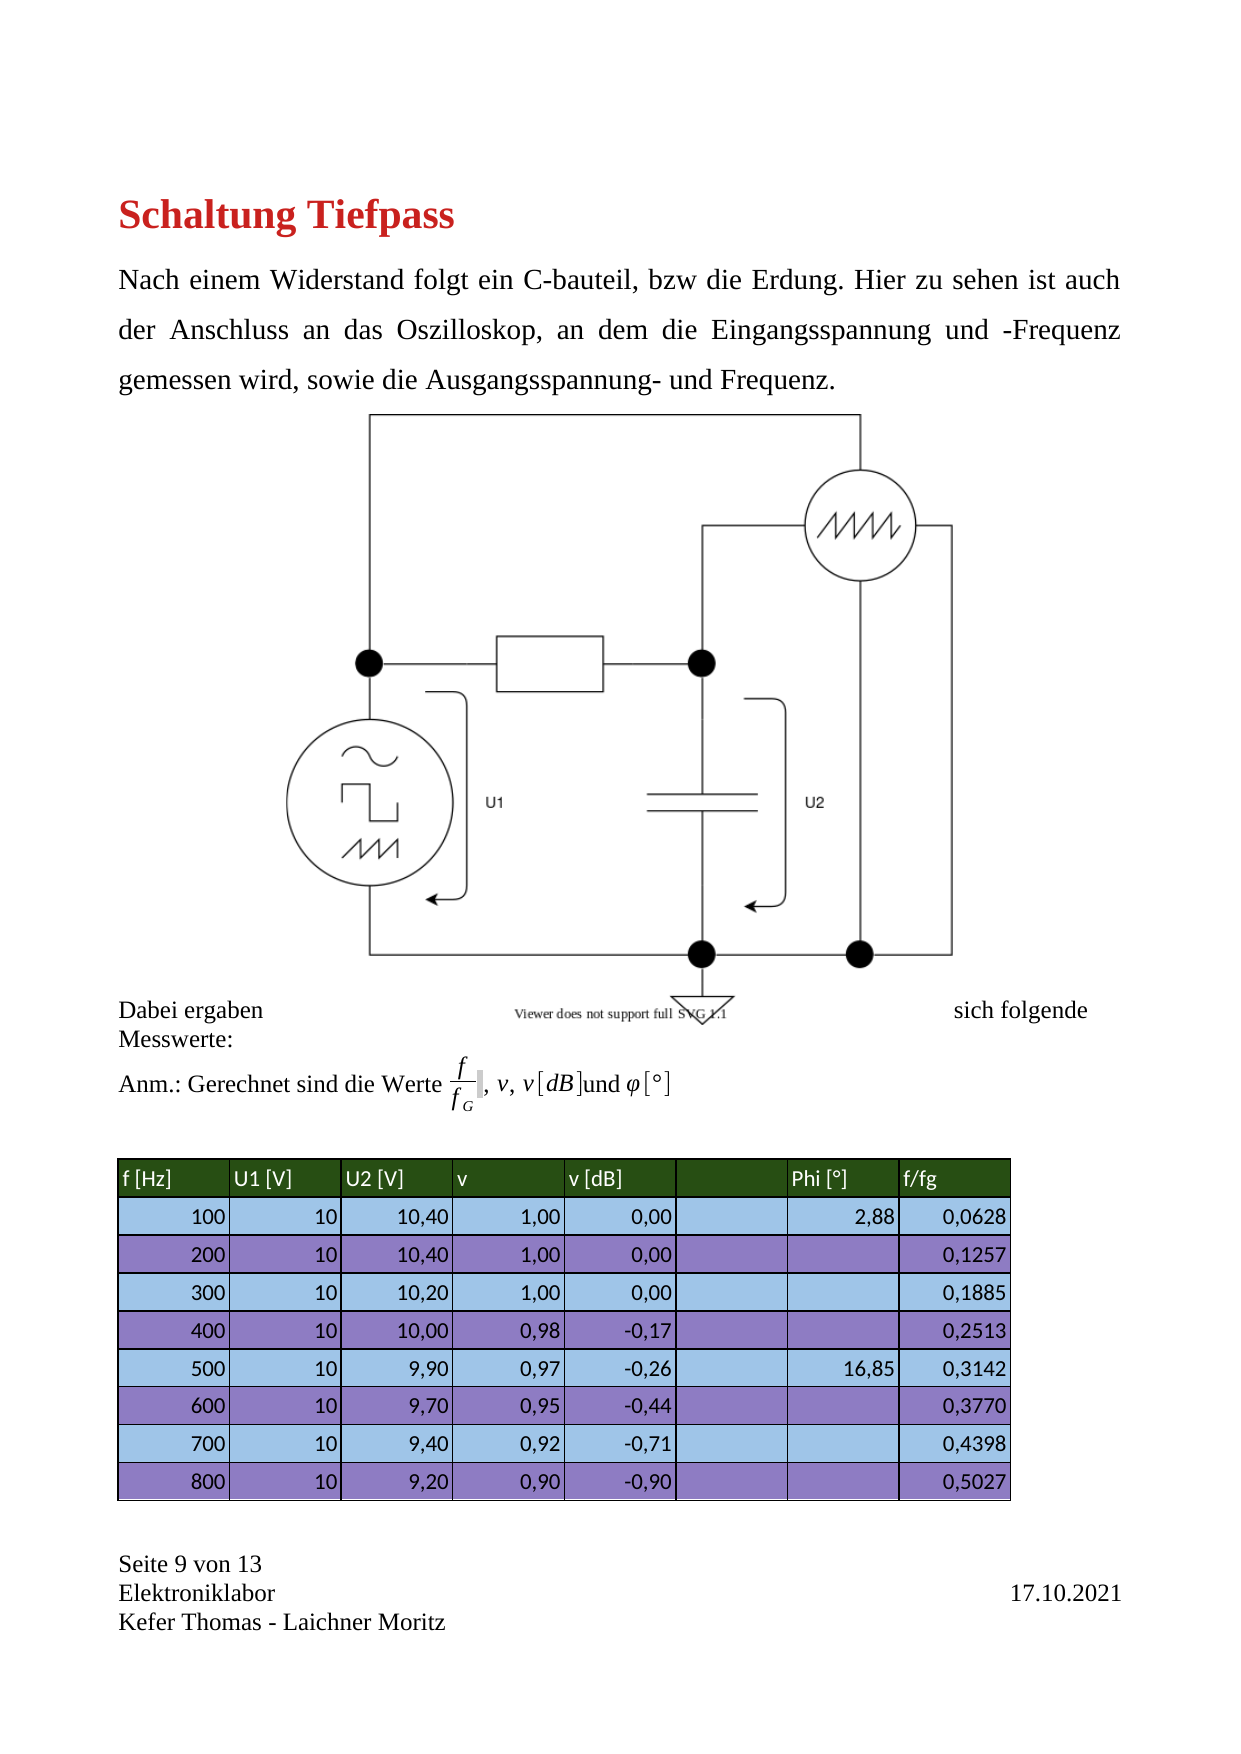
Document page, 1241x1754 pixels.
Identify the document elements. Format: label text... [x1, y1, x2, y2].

table_cell 0,98 [453, 1312, 564, 1348]
table_cell 10 [230, 1350, 340, 1386]
table_cell 0,1885 [900, 1274, 1010, 1310]
table_header v [dB] [565, 1160, 675, 1196]
table_cell [677, 1198, 787, 1234]
table_cell 500 [119, 1350, 229, 1386]
table_cell -0,71 [565, 1425, 675, 1462]
table_cell 2,88 [788, 1198, 898, 1234]
table_cell 300 [119, 1274, 229, 1310]
table_cell 0,00 [565, 1236, 675, 1272]
table_cell [788, 1463, 898, 1499]
table_cell 600 [119, 1387, 229, 1424]
table_cell 1,00 [453, 1198, 564, 1234]
table_cell [677, 1425, 787, 1462]
table_cell 10,40 [342, 1198, 452, 1234]
table_cell 0,4398 [900, 1425, 1010, 1462]
table_header Phi [°] [788, 1160, 898, 1196]
table_cell 0,3142 [900, 1350, 1010, 1386]
table_cell 100 [119, 1198, 229, 1234]
table_cell [677, 1274, 787, 1310]
table_header U2 [V] [342, 1160, 452, 1196]
picture [286, 414, 954, 1025]
table_cell [788, 1387, 898, 1424]
table_cell 1,00 [453, 1274, 564, 1310]
table_cell 10 [230, 1387, 340, 1424]
table_cell [677, 1236, 787, 1272]
table_cell [677, 1350, 787, 1386]
table_cell 10 [230, 1236, 340, 1272]
text Dabei ergaben sich folgende Messwerte: [118, 995, 1122, 1052]
table_header v [453, 1160, 564, 1196]
table_cell 9,20 [342, 1463, 452, 1499]
table_cell 400 [119, 1312, 229, 1348]
table_cell 10 [230, 1463, 340, 1499]
table_cell 10,20 [342, 1274, 452, 1310]
table_cell 0,2513 [900, 1312, 1010, 1348]
table_cell [788, 1312, 898, 1348]
table_cell -0,26 [565, 1350, 675, 1386]
table_cell 10 [230, 1425, 340, 1462]
table_header U1 [V] [230, 1160, 340, 1196]
table_cell 10,00 [342, 1312, 452, 1348]
text Schaltung Tiefpass [118, 190, 1122, 238]
table_cell 10 [230, 1312, 340, 1348]
table_cell 0,97 [453, 1350, 564, 1386]
table_header f [Hz] [119, 1160, 229, 1196]
table_cell -0,17 [565, 1312, 675, 1348]
table_cell 0,92 [453, 1425, 564, 1462]
table_cell 0,5027 [900, 1463, 1010, 1499]
text Nach einem Widerstand folgt ein C-bauteil, bzw die Erdung. Hier zu sehen ist auch der Anschluss an das Oszilloskop, an dem die Eingangsspannung und -Frequenz gemessen wird, sowie die Ausgangsspannung- und Frequenz. [118, 262, 1122, 396]
table_cell -0,90 [565, 1463, 675, 1499]
table_cell 10 [230, 1274, 340, 1310]
table_cell 200 [119, 1236, 229, 1272]
table_cell 700 [119, 1425, 229, 1462]
table_cell 9,40 [342, 1425, 452, 1462]
table_cell 0,0628 [900, 1198, 1010, 1234]
table_cell [677, 1312, 787, 1348]
table_cell 0,00 [565, 1198, 675, 1234]
table_cell [788, 1236, 898, 1272]
table_cell 9,90 [342, 1350, 452, 1386]
table_cell 0,90 [453, 1463, 564, 1499]
table_cell 1,00 [453, 1236, 564, 1272]
table_cell 0,00 [565, 1274, 675, 1310]
table_header f/fg [900, 1160, 1010, 1196]
table_cell 9,70 [342, 1387, 452, 1424]
table_cell [788, 1425, 898, 1462]
table_header [677, 1160, 787, 1196]
table_cell [788, 1274, 898, 1310]
table_cell [677, 1463, 787, 1499]
text Anm.: Gerechnet sind die Werte , , und [118, 1052, 1122, 1115]
table_cell 10 [230, 1198, 340, 1234]
table_cell [677, 1387, 787, 1424]
table_cell 16,85 [788, 1350, 898, 1386]
table_cell 0,3770 [900, 1387, 1010, 1424]
table_cell 0,1257 [900, 1236, 1010, 1272]
table_cell -0,44 [565, 1387, 675, 1424]
table_cell 10,40 [342, 1236, 452, 1272]
table_cell 800 [119, 1463, 229, 1499]
table_cell 0,95 [453, 1387, 564, 1424]
